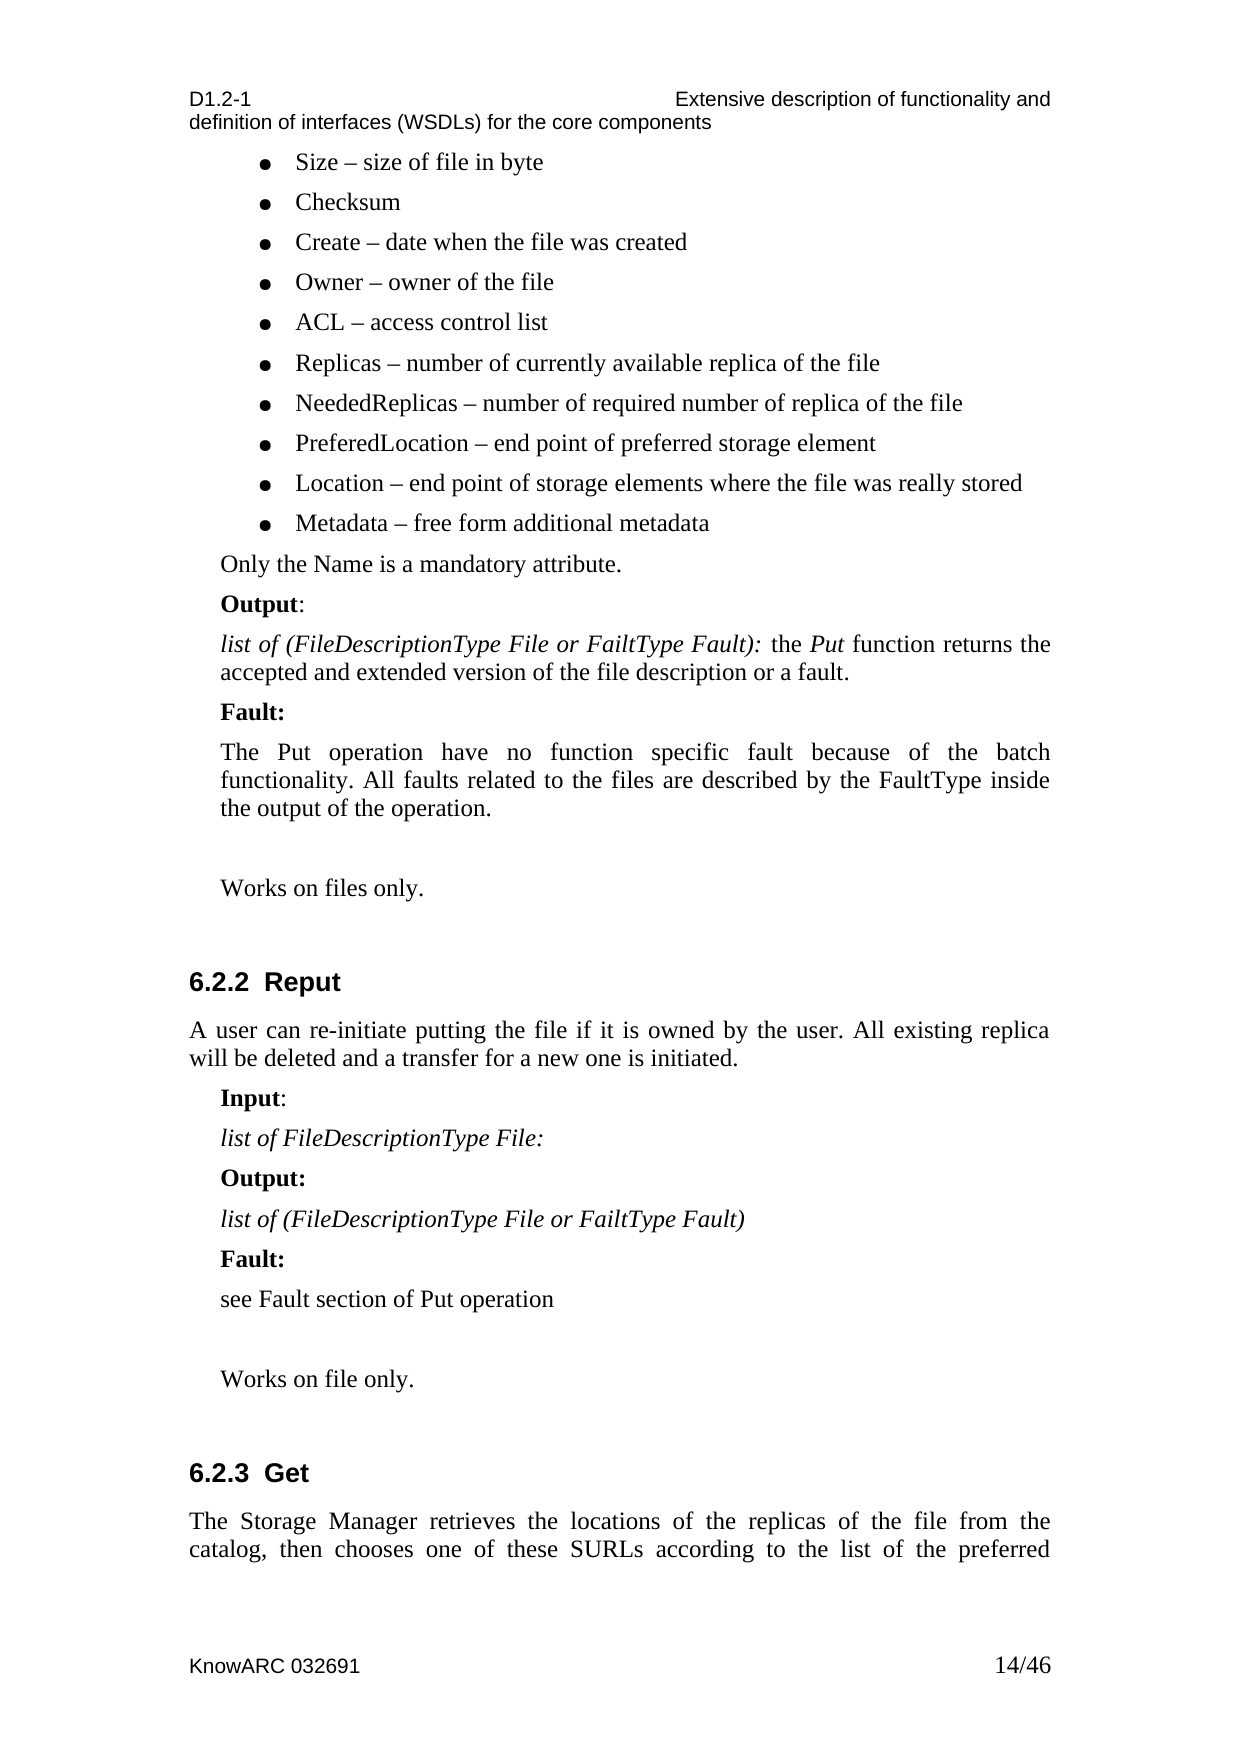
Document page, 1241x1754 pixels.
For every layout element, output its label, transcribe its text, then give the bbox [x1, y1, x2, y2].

list PreferedLocation – end point of preferred storage element [258, 429, 1051, 457]
text Output: [220, 1164, 1051, 1192]
list Owner – owner of the file [258, 268, 1051, 296]
list Size – size of file in byte [258, 148, 1051, 175]
list ACL – access control list [258, 308, 1051, 336]
list NeededReplicas – number of required number of replica of the file [258, 389, 1051, 417]
list Replicas – number of currently available replica of the file [258, 349, 1051, 376]
list Checksum [258, 188, 1051, 216]
text Output: [220, 590, 1051, 618]
list Location – end point of storage elements where the file was really stored [258, 469, 1051, 497]
text Fault: [220, 1245, 1051, 1273]
text The Put operation have no function specific fault because of the batch functionality. All faults related to the files are described by the FaultType inside the output of the operation. [220, 738, 1051, 821]
list Metadata – free form additional metadata [258, 509, 1051, 537]
subtitle Get [189, 1458, 1051, 1489]
text list of (FileDescriptionType File or FailtType Fault) [220, 1205, 1051, 1232]
text list of FileDescriptionType File: [220, 1124, 1051, 1152]
list Create – date when the file was created [258, 228, 1051, 256]
text The Storage Manager retrieves the locations of the replicas of the file from the catalog, then chooses one of these SURLs according to the list of the preferred [189, 1507, 1051, 1563]
text Fault: [220, 698, 1051, 726]
text see Fault section of Put operation [220, 1285, 1051, 1313]
text A user can re-initiate putting the file if it is owned by the user. All existing replica will be deleted and a transfer for a new one is initiated. [189, 1016, 1051, 1072]
text Works on file only. [220, 1366, 1051, 1393]
subtitle Reput [189, 967, 1051, 997]
text list of (FileDescriptionType File or FailtType Fault): the Put function returns the accepted and extended version of the file description or a fault. [220, 630, 1051, 686]
text Only the Name is a mandatory attribute. [220, 550, 1051, 577]
text Input: [220, 1084, 1051, 1112]
